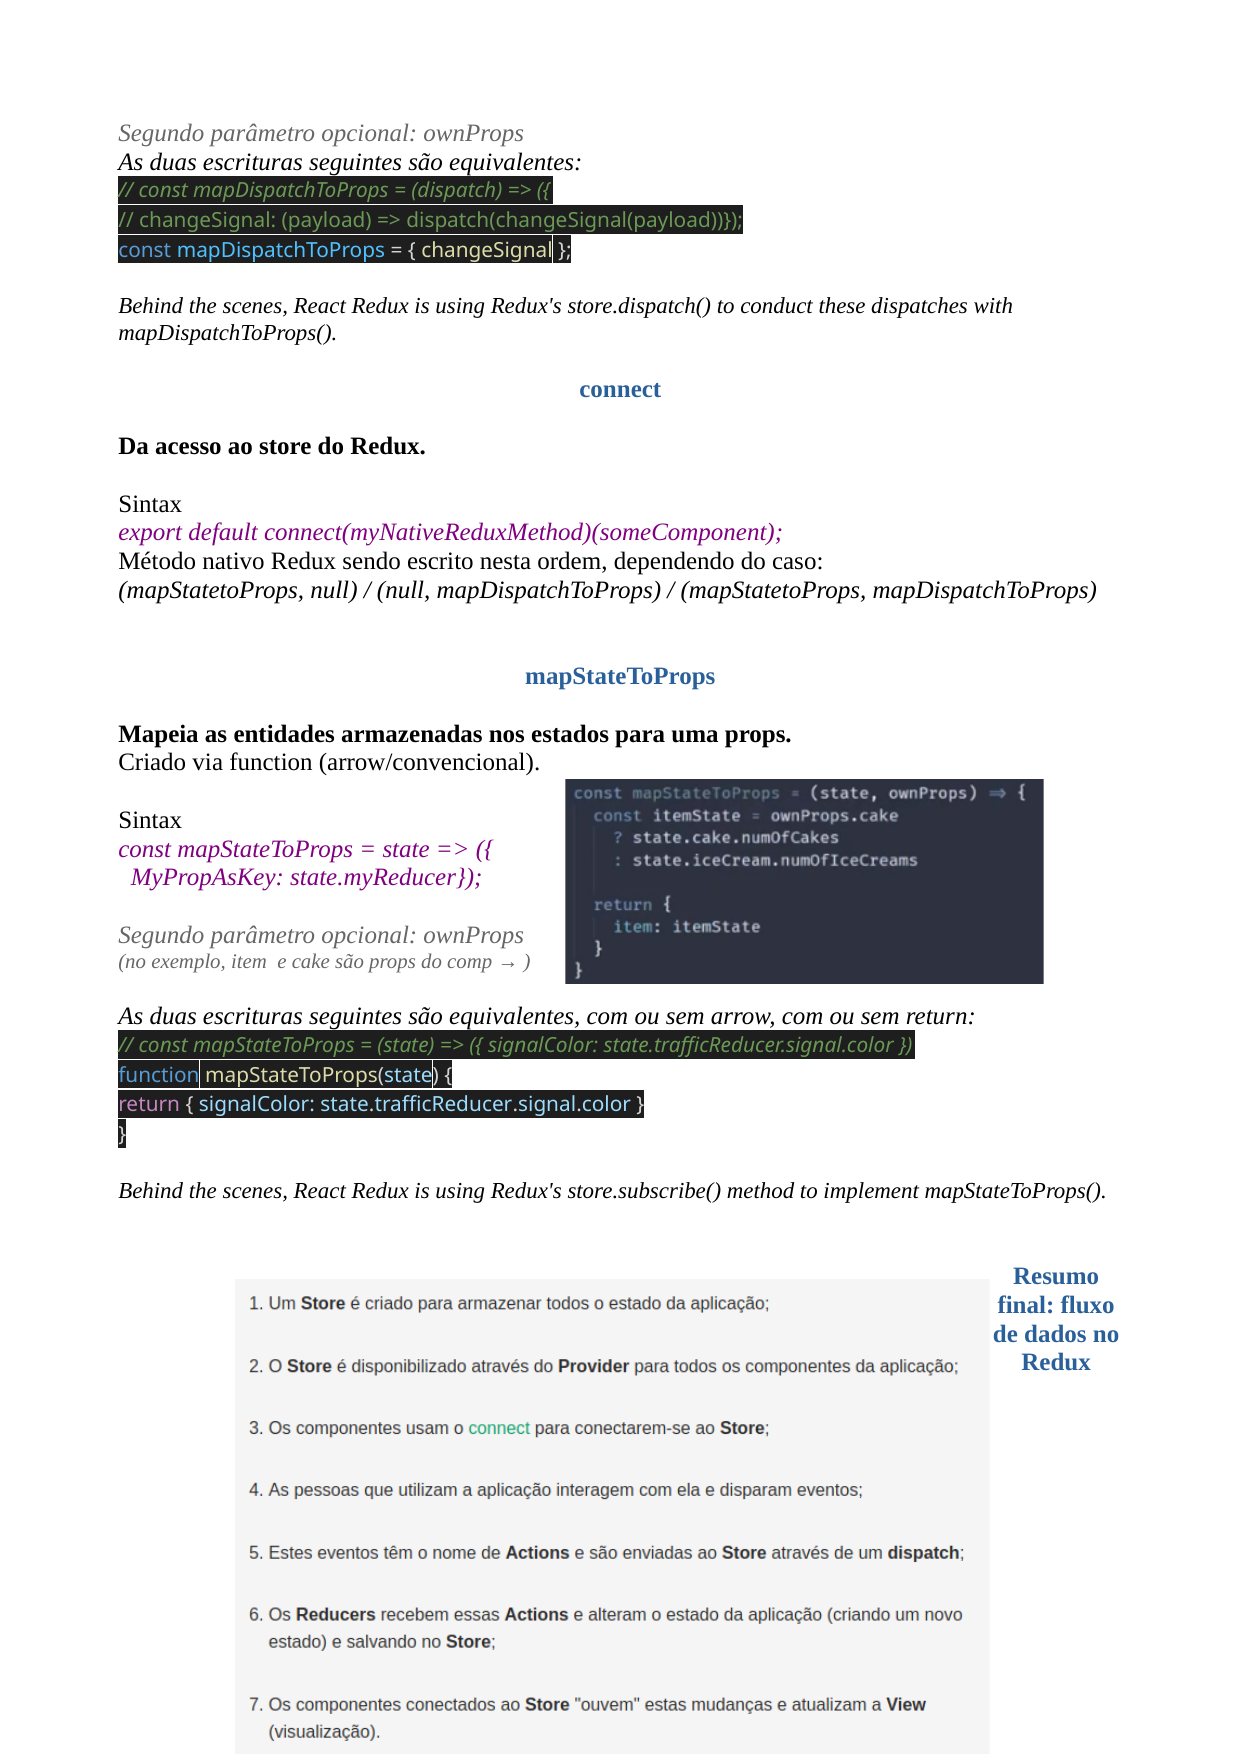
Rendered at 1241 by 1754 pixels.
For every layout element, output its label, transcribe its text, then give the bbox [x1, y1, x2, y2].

text // changeSignal: (payload) => dispatch(changeSignal(payload))}); [118, 204, 1122, 234]
text [1044, 949, 1122, 973]
text connect [118, 374, 1122, 402]
text mapStateToProps [118, 661, 1122, 690]
text Resumo final: fluxo de dados no Redux [118, 1261, 1122, 1376]
text const mapStateToProps = state => ({ [118, 834, 565, 862]
text return { signalColor: state.trafficReducer.signal.color } [118, 1088, 1122, 1118]
text MyPropAsKey: state.myReducer}); [118, 862, 565, 891]
text // const mapDispatchToProps = (dispatch) => ({ [118, 176, 1122, 204]
text (mapStatetoProps, null) / (null, mapDispatchToProps) / (mapStatetoProps, mapDispatchToProps) [118, 575, 1122, 604]
text Sintax [118, 805, 565, 834]
text [1044, 920, 1122, 949]
text Mapeia as entidades armazenadas nos estados para uma props. [118, 719, 1122, 747]
text [1044, 805, 1122, 834]
text Segundo parâmetro opcional: ownProps [118, 118, 1122, 147]
picture [565, 779, 1044, 984]
picture [235, 1279, 990, 1754]
text As duas escrituras seguintes são equivalentes, com ou sem arrow, com ou sem return: [118, 1001, 1122, 1030]
text Behind the scenes, React Redux is using Redux's store.dispatch() to conduct these dispatches with mapDispatchToProps(). [118, 292, 1122, 345]
text [1044, 834, 1122, 862]
text [1044, 862, 1122, 891]
text Sintax [118, 489, 1122, 517]
text Da acesso ao store do Redux. [118, 431, 1122, 460]
text } [118, 1118, 1122, 1148]
text // const mapStateToProps = (state) => ({ signalColor: state.trafficReducer.signal.color }) [118, 1030, 1122, 1059]
text Criado via function (arrow/convencional). [118, 747, 1122, 776]
text export default connect(myNativeReduxMethod)(someComponent); [118, 517, 1122, 546]
text const mapDispatchToProps = { changeSignal }; [118, 234, 1122, 263]
text Behind the scenes, React Redux is using Redux's store.subscribe() method to implement mapStateToProps(). [118, 1177, 1122, 1204]
text Método nativo Redux sendo escrito nesta ordem, dependendo do caso: [118, 546, 1122, 575]
text (no exemplo, item e cake são props do comp → ) [118, 949, 565, 973]
text function mapStateToProps(state) { [118, 1059, 1122, 1088]
text As duas escrituras seguintes são equivalentes: [118, 147, 1122, 176]
text Segundo parâmetro opcional: ownProps [118, 920, 565, 949]
